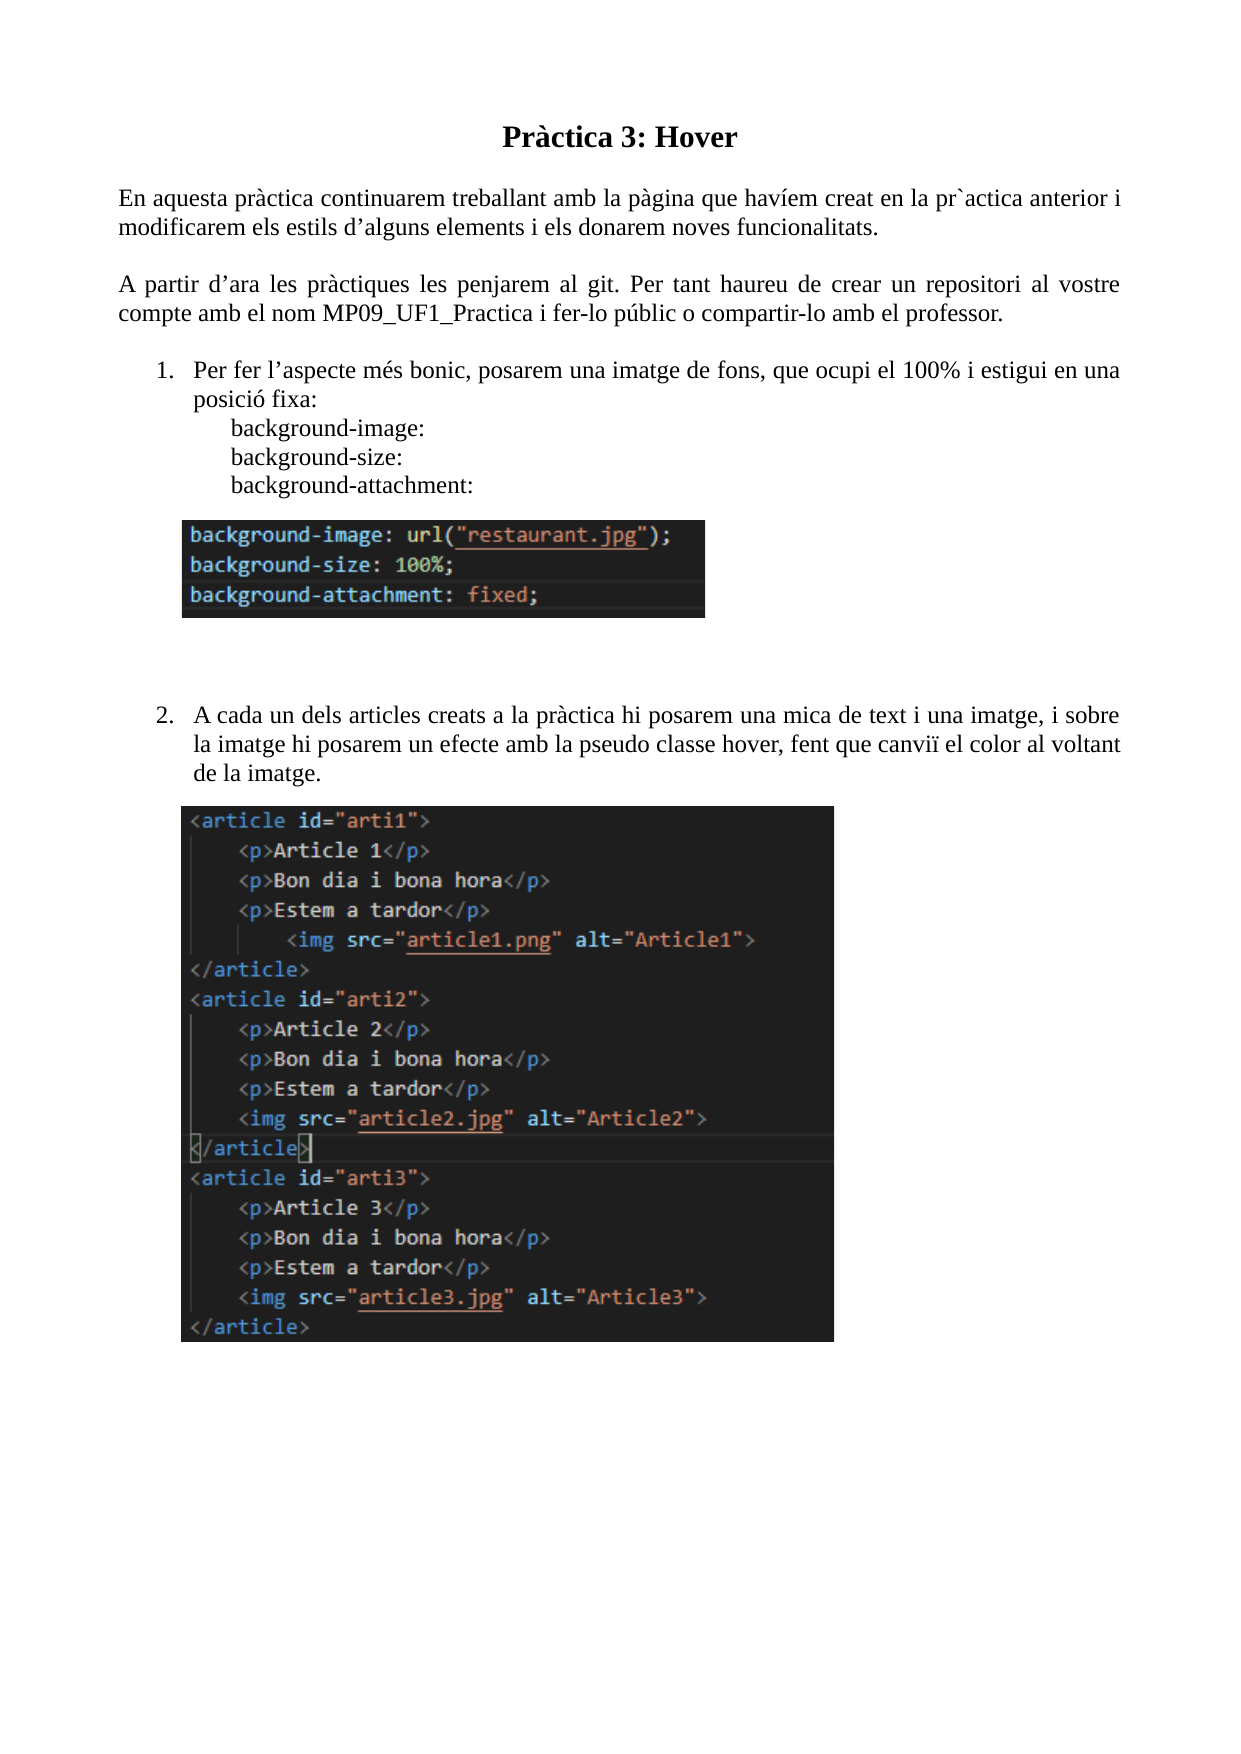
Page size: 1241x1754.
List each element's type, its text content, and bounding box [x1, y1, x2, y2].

list background-attachment: [193, 470, 1122, 499]
list background-size: [193, 442, 1122, 470]
picture [181, 520, 706, 618]
list Per fer l’aspecte més bonic, posarem una imatge de fons, que ocupi el 100% i estigui en una posició fixa: [156, 355, 1122, 413]
list A cada un dels articles creats a la pràctica hi posarem una mica de text i una imatge, i sobre la imatge hi posarem un efecte amb la pseudo classe hover, fent que canviï el color al voltant de la imatge. [156, 700, 1122, 787]
text En aquesta pràctica continuarem treballant amb la pàgina que havíem creat en la pr`actica anterior i modificarem els estils d’alguns elements i els donarem noves funcionalitats. [118, 183, 1122, 240]
list background-image: [193, 413, 1122, 442]
text A partir d’ara les pràctiques les penjarem al git. Per tant haureu de crear un repositori al vostre compte amb el nom MP09_UF1_Practica i fer-lo públic o compartir-lo amb el professor. [118, 269, 1122, 327]
picture [181, 806, 835, 1342]
text Pràctica 3: Hover [118, 118, 1122, 154]
